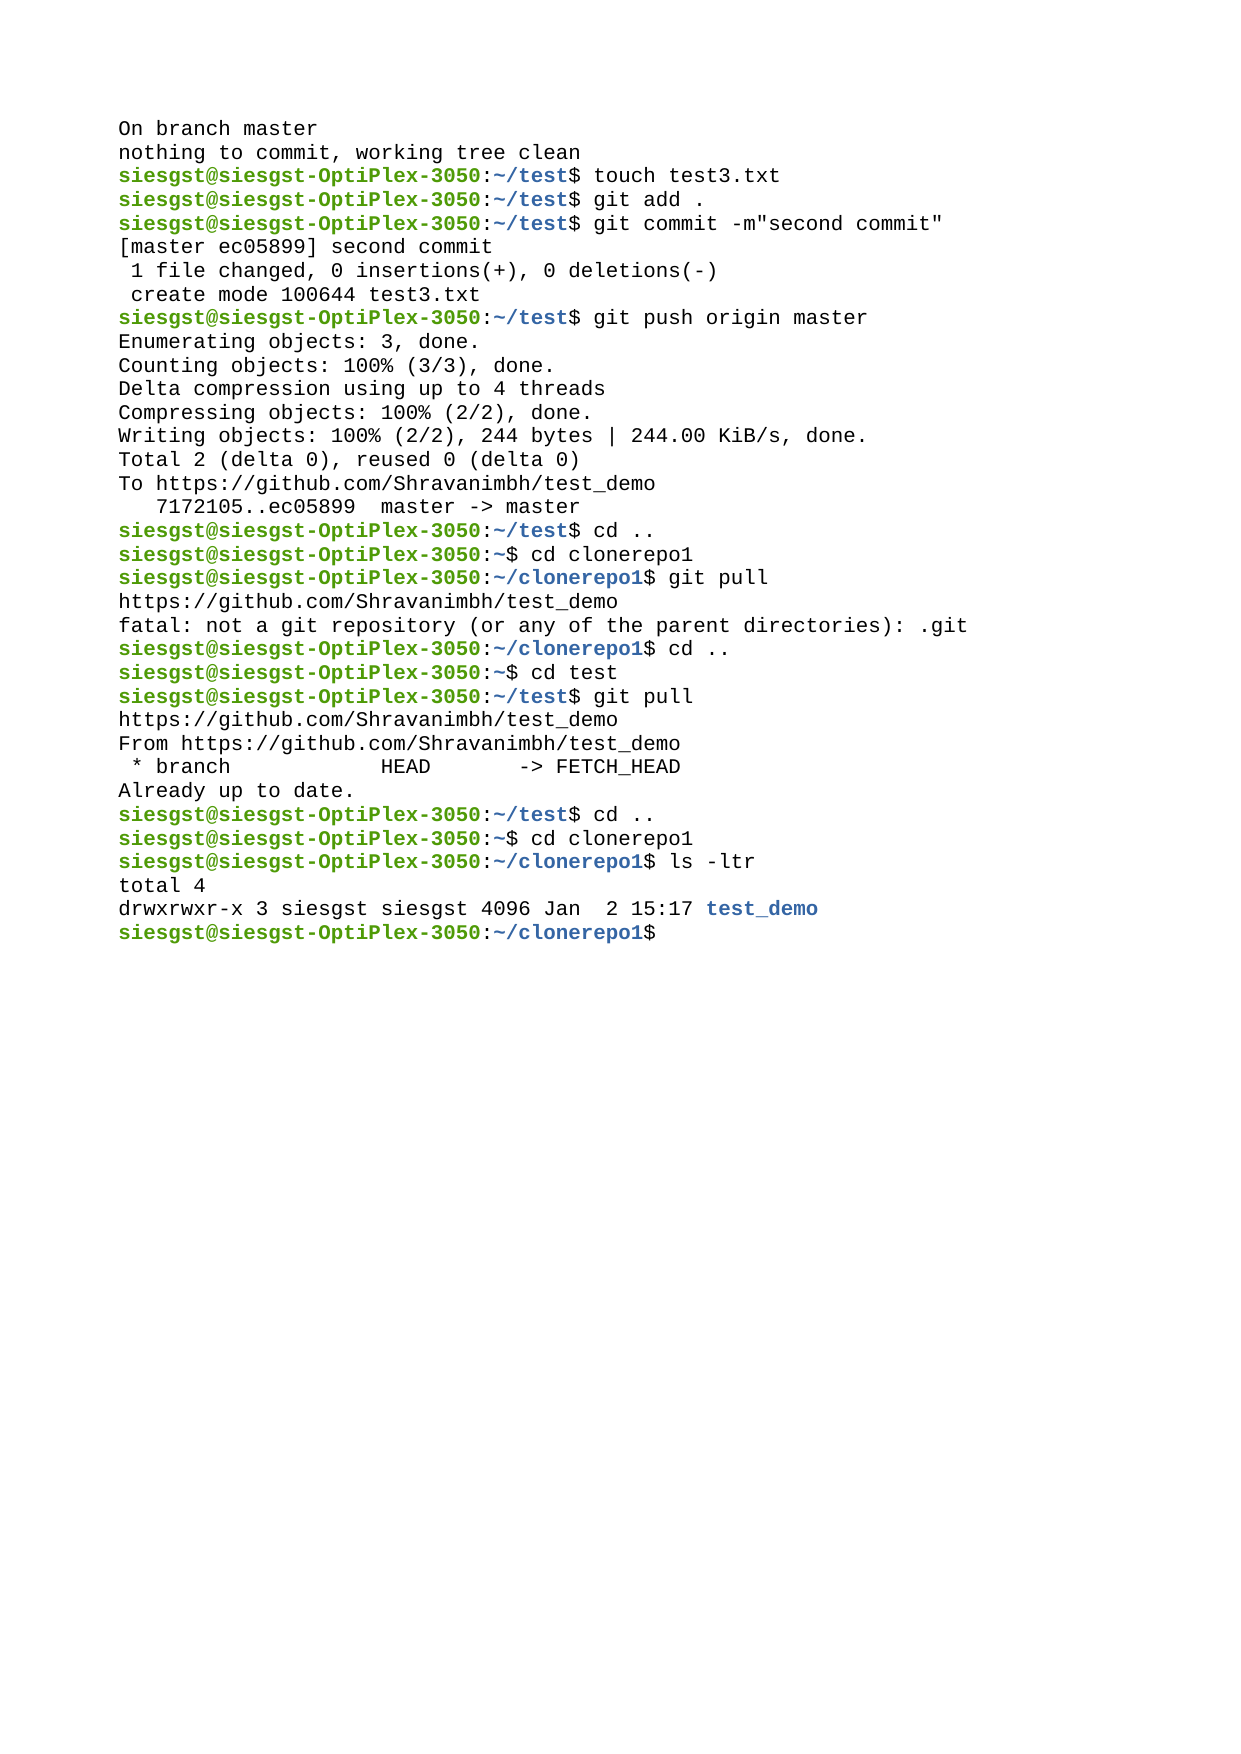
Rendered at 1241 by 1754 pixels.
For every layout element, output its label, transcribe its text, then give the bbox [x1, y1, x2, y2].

text To https://github.com/Shravanimbh/test_demo [118, 473, 1122, 496]
text create mode 100644 test3.txt [118, 284, 1122, 307]
text siesgst@siesgst-OptiPlex-3050:~/test$ git push origin master [118, 307, 1122, 331]
text Enumerating objects: 3, done. [118, 331, 1122, 354]
text * branch HEAD -> FETCH_HEAD [118, 757, 1122, 780]
text siesgst@siesgst-OptiPlex-3050:~/clonerepo1$ git pull https://github.com/Shravanimbh/test_demo [118, 567, 1122, 615]
text Total 2 (delta 0), reused 0 (delta 0) [118, 449, 1122, 473]
text siesgst@siesgst-OptiPlex-3050:~/clonerepo1$ [118, 922, 1122, 946]
text From https://github.com/Shravanimbh/test_demo [118, 733, 1122, 757]
text drwxrwxr-x 3 siesgst siesgst 4096 Jan 2 15:17 test_demo [118, 898, 1122, 922]
text siesgst@siesgst-OptiPlex-3050:~$ cd clonerepo1 [118, 827, 1122, 851]
text [master ec05899] second commit [118, 236, 1122, 260]
text siesgst@siesgst-OptiPlex-3050:~/test$ cd .. [118, 804, 1122, 827]
text siesgst@siesgst-OptiPlex-3050:~$ cd test [118, 662, 1122, 686]
text On branch master [118, 118, 1122, 142]
text 7172105..ec05899 master -> master [118, 496, 1122, 520]
text 1 file changed, 0 insertions(+), 0 deletions(-) [118, 260, 1122, 284]
text siesgst@siesgst-OptiPlex-3050:~/test$ git commit -m"second commit" [118, 213, 1122, 236]
text fatal: not a git repository (or any of the parent directories): .git [118, 615, 1122, 638]
text siesgst@siesgst-OptiPlex-3050:~$ cd clonerepo1 [118, 544, 1122, 567]
text total 4 [118, 875, 1122, 898]
text siesgst@siesgst-OptiPlex-3050:~/test$ git pull https://github.com/Shravanimbh/test_demo [118, 686, 1122, 733]
text Already up to date. [118, 780, 1122, 804]
text Counting objects: 100% (3/3), done. [118, 354, 1122, 378]
text Writing objects: 100% (2/2), 244 bytes | 244.00 KiB/s, done. [118, 426, 1122, 449]
text Compressing objects: 100% (2/2), done. [118, 402, 1122, 426]
text siesgst@siesgst-OptiPlex-3050:~/clonerepo1$ ls -ltr [118, 851, 1122, 875]
text Delta compression using up to 4 threads [118, 378, 1122, 402]
text siesgst@siesgst-OptiPlex-3050:~/test$ cd .. [118, 520, 1122, 544]
text nothing to commit, working tree clean [118, 142, 1122, 165]
text siesgst@siesgst-OptiPlex-3050:~/test$ git add . [118, 189, 1122, 213]
text siesgst@siesgst-OptiPlex-3050:~/clonerepo1$ cd .. [118, 638, 1122, 662]
text siesgst@siesgst-OptiPlex-3050:~/test$ touch test3.txt [118, 165, 1122, 189]
